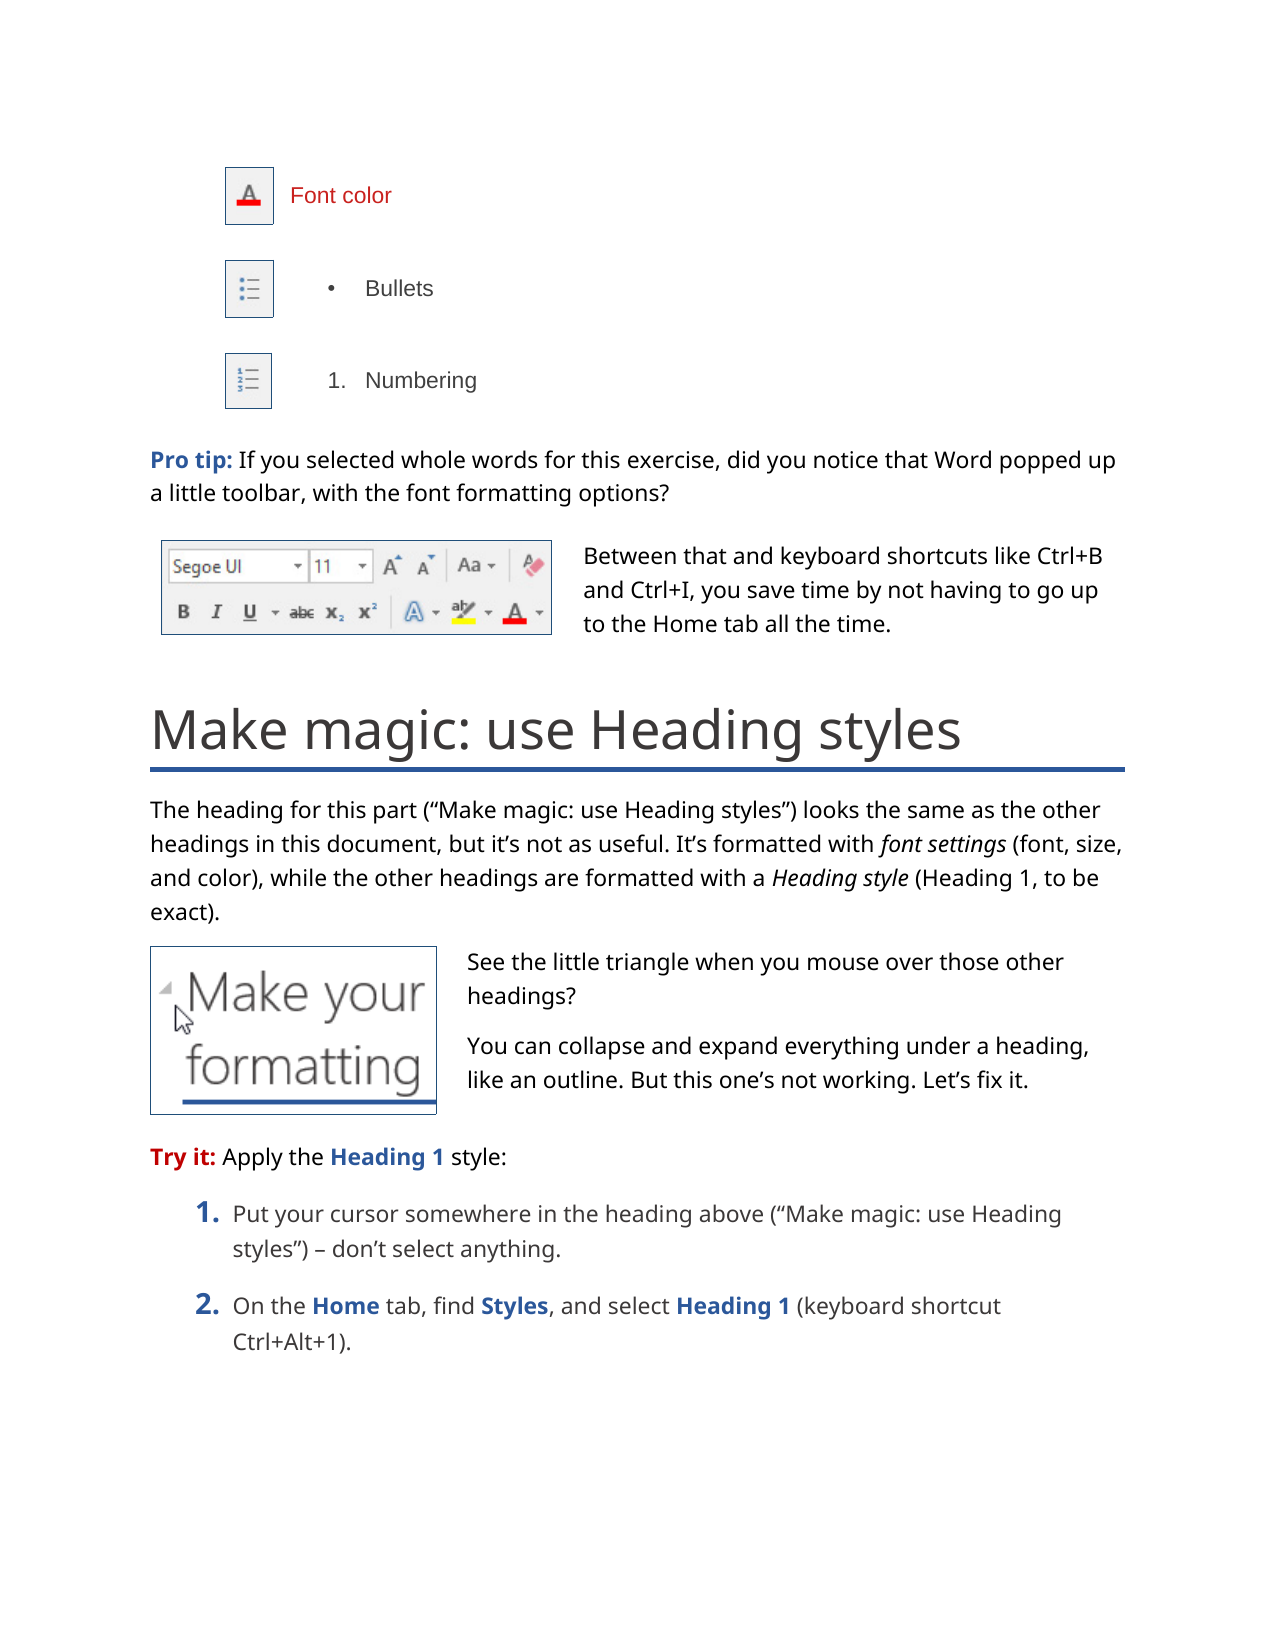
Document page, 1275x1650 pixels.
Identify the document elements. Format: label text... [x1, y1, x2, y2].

picture [226, 168, 273, 224]
table_cell [150, 150, 290, 243]
text Pro tip: If you selected whole words for this exercise, did you notice that Word popped up a little toolbar, with the font formatting options? [150, 443, 1125, 508]
table_header See the little triangle when you mouse over those other headings? You can collapse and expand everything under a heading, like an outline. But this one’s not working. Let’s fix it. [459, 930, 1125, 1124]
table_cell Numbering [290, 336, 1125, 427]
table_header [150, 524, 572, 641]
table_cell [150, 336, 290, 427]
picture [226, 354, 271, 408]
text Make magic: use Heading styles [150, 691, 1125, 767]
table_cell [150, 243, 290, 336]
picture [226, 261, 273, 317]
table_cell Bullets [290, 243, 1125, 336]
table_header [150, 930, 459, 1124]
picture [151, 947, 436, 1114]
text The heading for this part (“Make magic: use Heading styles”) looks the same as the other headings in this document, but it’s not as useful. It’s formatted with font settings (font, size, and color), while the other headings are formatted with a Heading style (Heading 1, to be exact). [150, 794, 1125, 927]
picture [162, 541, 551, 634]
table_header Between that and keyboard shortcuts like Ctrl+B and Ctrl+I, you save time by not having to go up to the Home tab all the time. [572, 524, 1124, 641]
table_cell Font color [290, 150, 1125, 243]
text Try it: Apply the Heading 1 style: [150, 1140, 1125, 1172]
list On the Home tab, find Styles, and select Heading 1 (keyboard shortcut Ctrl+Alt+1). [195, 1283, 1125, 1357]
list Put your cursor somewhere in the heading above (“Make magic: use Heading styles”) – don’t select anything. [195, 1191, 1125, 1264]
